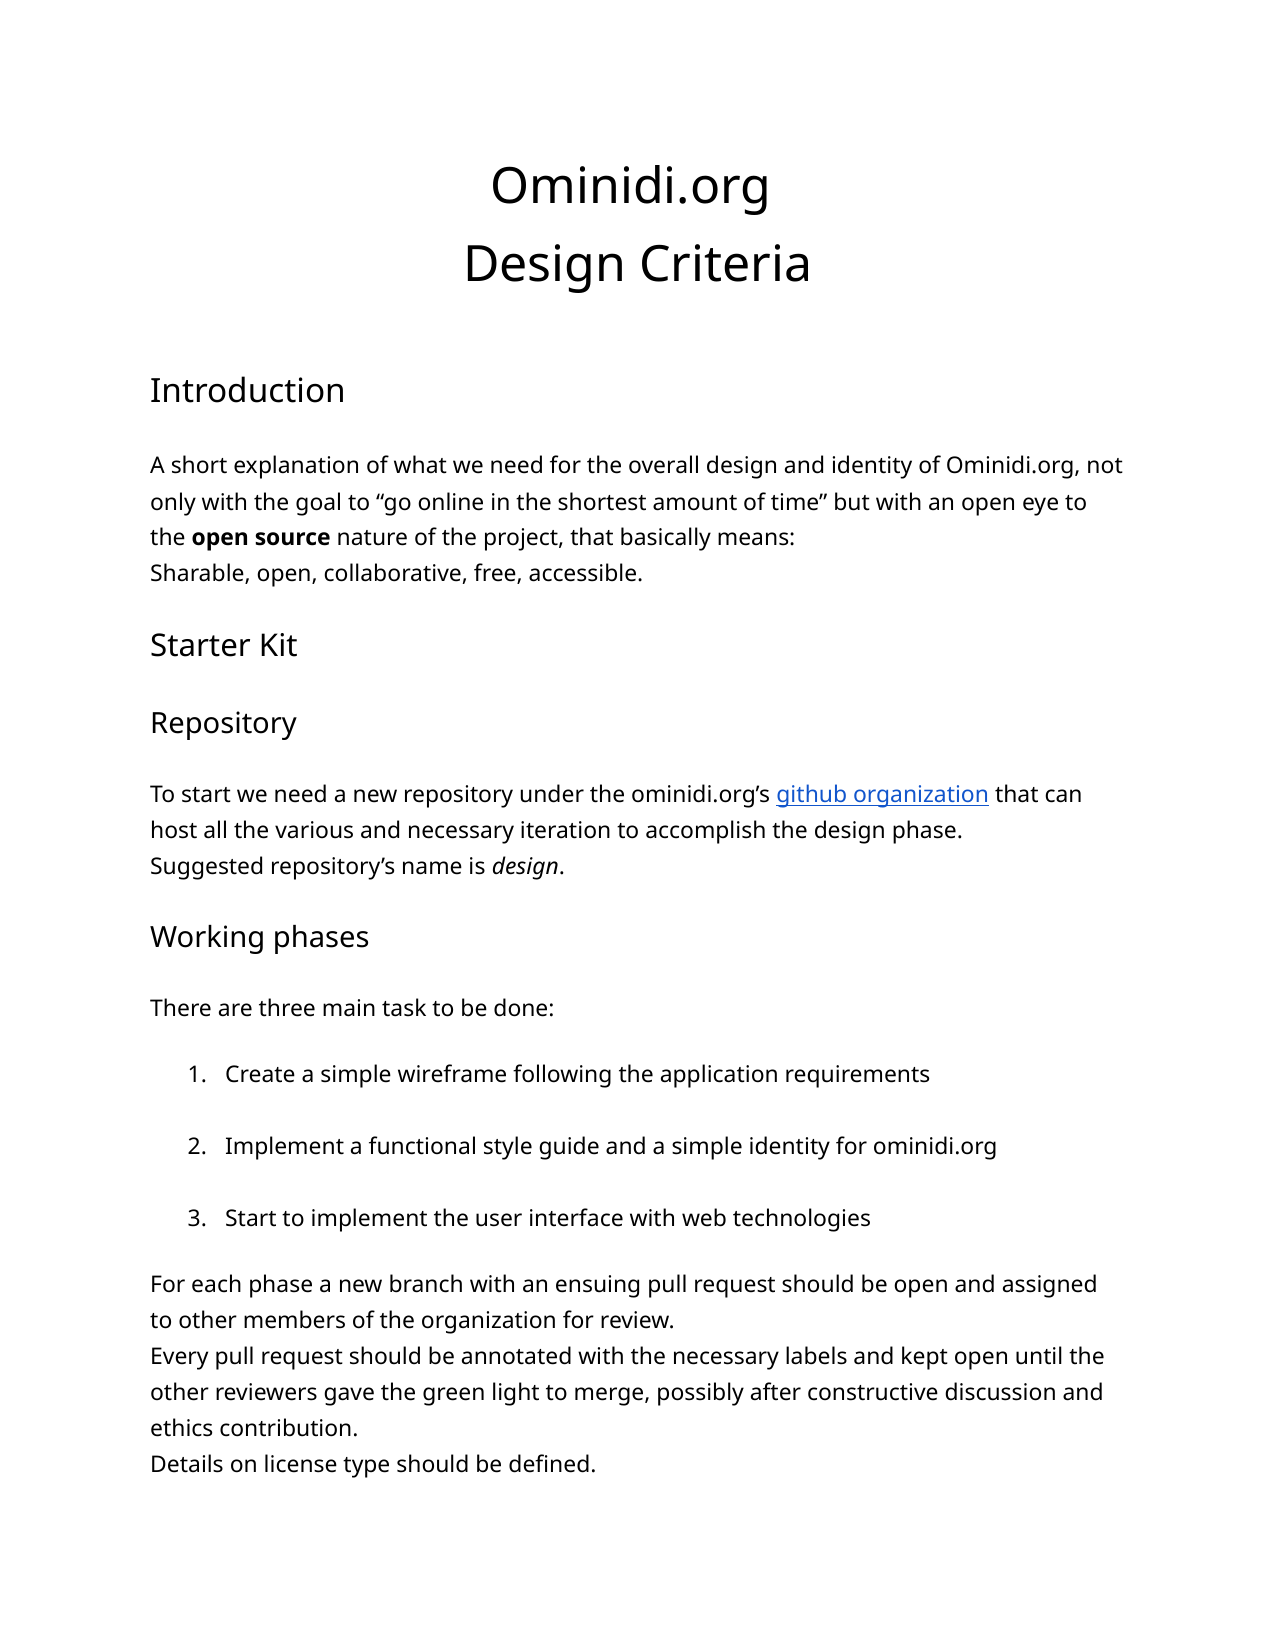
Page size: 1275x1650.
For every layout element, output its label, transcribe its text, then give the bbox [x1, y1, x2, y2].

text Working phases [150, 916, 1125, 956]
text Introduction [150, 367, 1125, 412]
text To start we need a new repository under the ominidi.org’s github organization that can host all the various and necessary iteration to accomplish the design phase. Suggested repository’s name is design. [150, 778, 1125, 882]
text For each phase a new branch with an ensuing pull request should be open and assigned to other members of the organization for review. Every pull request should be annotated with the necessary labels and kept open until the other reviewers gave the green light to merge, possibly after constructive discussion and ethics contribution. Details on license type should be defined. [150, 1268, 1125, 1479]
text There are three main task to be done: [150, 992, 1125, 1023]
text Repository [150, 703, 1125, 742]
text Sharable, open, collaborative, free, accessible. [150, 557, 1125, 588]
text Ominidi.org [150, 150, 1125, 218]
text A short explanation of what we need for the overall design and identity of Ominidi.org, not only with the goal to “go online in the shortest amount of time” but with an open eye to the open source nature of the project, that basically means: [150, 449, 1125, 553]
text Starter Kit [150, 623, 1125, 666]
list Implement a functional style guide and a simple identity for ominidi.org [187, 1130, 1125, 1197]
list Start to implement the user interface with web technologies [187, 1202, 1125, 1233]
text Design Criteria [150, 228, 1125, 296]
list Create a simple wireframe following the application requirements [187, 1058, 1125, 1126]
